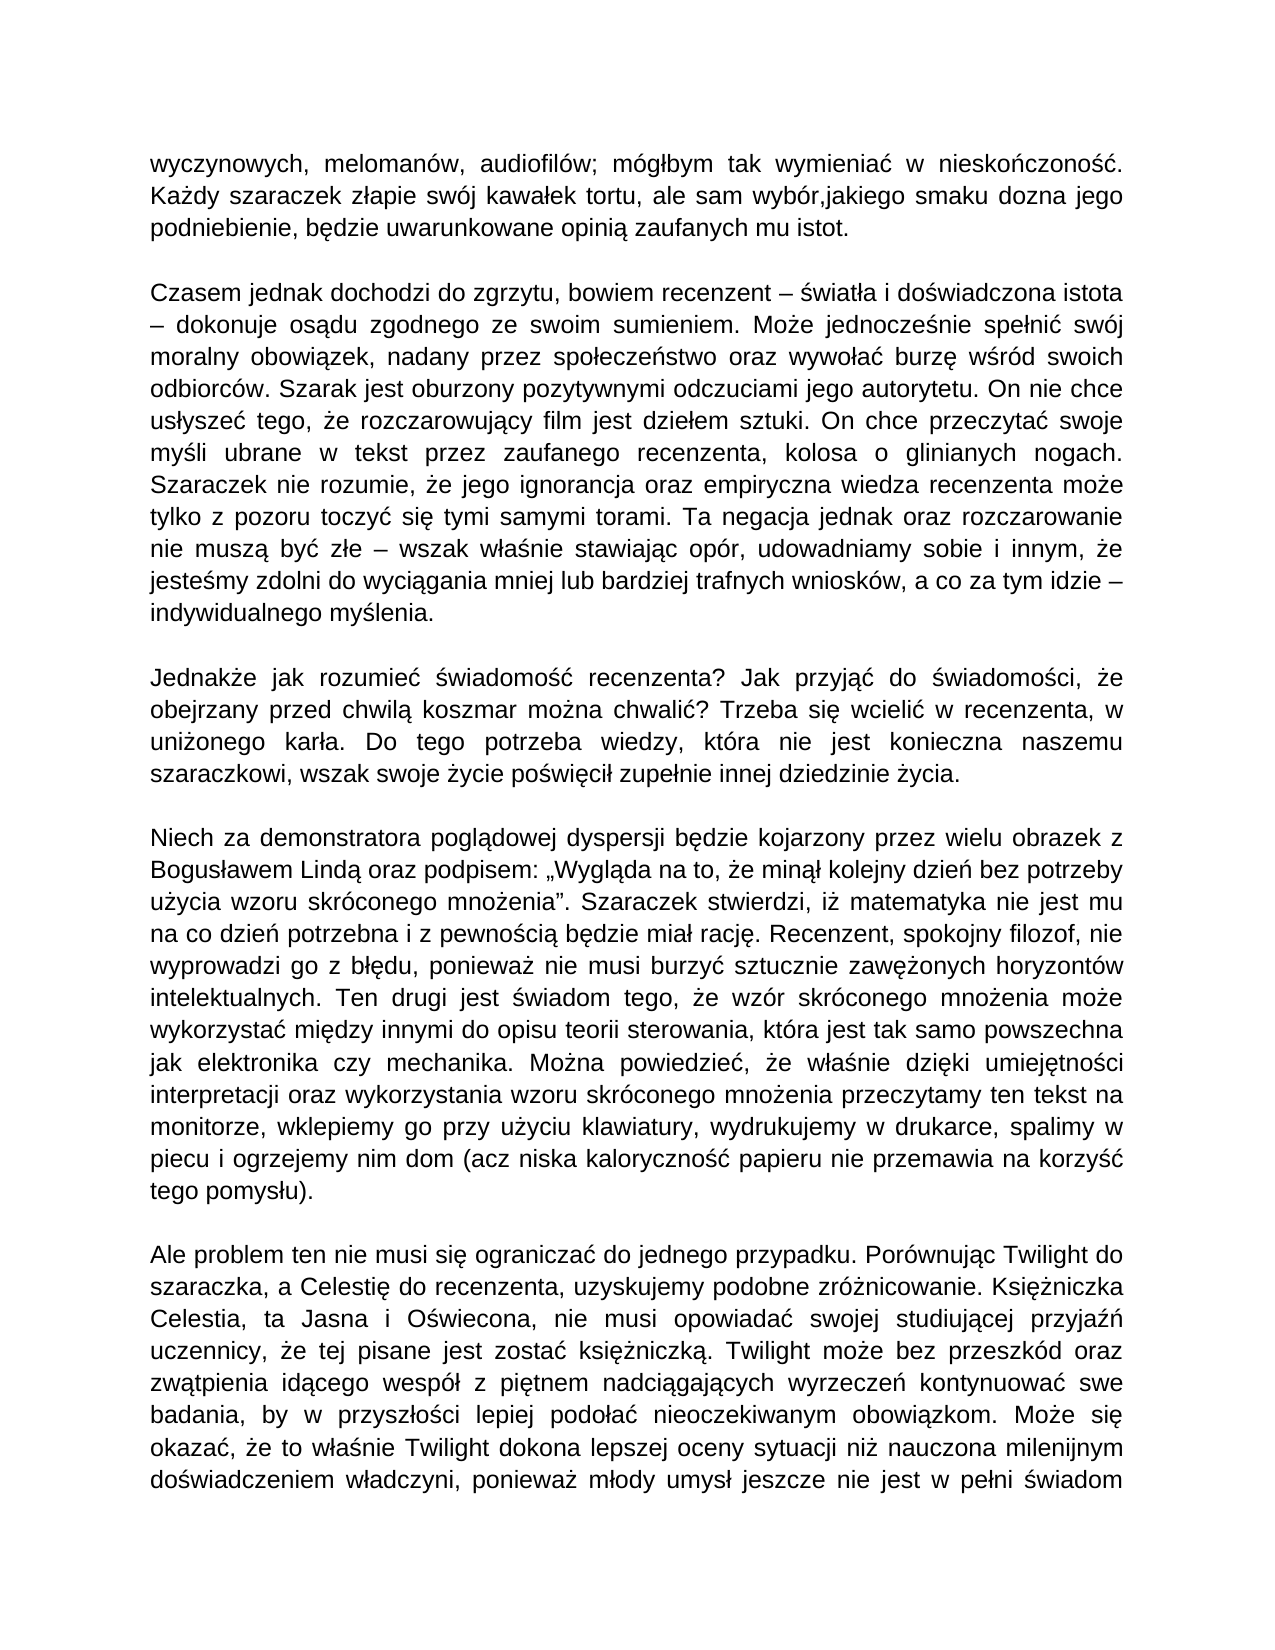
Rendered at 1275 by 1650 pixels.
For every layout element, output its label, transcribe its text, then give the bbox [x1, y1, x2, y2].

text Ale problem ten nie musi się ograniczać do jednego przypadku. Porównując Twilight do szaraczka, a Celestię do recenzenta, uzyskujemy podobne zróżnicowanie. Księżniczka Celestia, ta Jasna i Oświecona, nie musi opowiadać swojej studiującej przyjaźń uczennicy, że tej pisane jest zostać księżniczką. Twilight może bez przeszkód oraz zwątpienia idącego wespół z piętnem nadciągających wyrzeczeń kontynuować swe badania, by w przyszłości lepiej podołać nieoczekiwanym obowiązkom. Może się okazać, że to właśnie Twilight dokona lepszej oceny sytuacji niż nauczona milenijnym doświadczeniem władczyni, ponieważ młody umysł jeszcze nie jest w pełni świadom [150, 1241, 1125, 1493]
text Niech za demonstratora poglądowej dyspersji będzie kojarzony przez wielu obrazek z Bogusławem Lindą oraz podpisem: „Wygląda na to, że minął kolejny dzień bez potrzeby użycia wzoru skróconego mnożenia”. Szaraczek stwierdzi, iż matematyka nie jest mu na co dzień potrzebna i z pewnością będzie miał rację. Recenzent, spokojny filozof, nie wyprowadzi go z błędu, ponieważ nie musi burzyć sztucznie zawężonych horyzontów intelektualnych. Ten drugi jest świadom tego, że wzór skróconego mnożenia może wykorzystać między innymi do opisu teorii sterowania, która jest tak samo powszechna jak elektronika czy mechanika. Można powiedzieć, że właśnie dzięki umiejętności interpretacji oraz wykorzystania wzoru skróconego mnożenia przeczytamy ten tekst na monitorze, wklepiemy go przy użyciu klawiatury, wydrukujemy w drukarce, spalimy w piecu i ogrzejemy nim dom (acz niska kaloryczność papieru nie przemawia na korzyść tego pomysłu). [150, 824, 1125, 1204]
text Jednakże jak rozumieć świadomość recenzenta? Jak przyjąć do świadomości, że obejrzany przed chwilą koszmar można chwalić? Trzeba się wcielić w recenzenta, w uniżonego karła. Do tego potrzeba wiedzy, która nie jest konieczna naszemu szaraczkowi, wszak swoje życie poświęcił zupełnie innej dziedzinie życia. [150, 663, 1125, 787]
text Czasem jednak dochodzi do zgrzytu, bowiem recenzent – światła i doświadczona istota – dokonuje osądu zgodnego ze swoim sumieniem. Może jednocześnie spełnić swój moralny obowiązek, nadany przez społeczeństwo oraz wywołać burzę wśród swoich odbiorców. Szarak jest oburzony pozytywnymi odczuciami jego autorytetu. On nie chce usłyszeć tego, że rozczarowujący film jest dziełem sztuki. On chce przeczytać swoje myśli ubrane w tekst przez zaufanego recenzenta, kolosa o glinianych nogach. Szaraczek nie rozumie, że jego ignorancja oraz empiryczna wiedza recenzenta może tylko z pozoru toczyć się tymi samymi torami. Ta negacja jednak oraz rozczarowanie nie muszą być złe – wszak właśnie stawiając opór, udowadniamy sobie i innym, że jesteśmy zdolni do wyciągania mniej lub bardziej trafnych wniosków, a co za tym idzie – indywidualnego myślenia. [150, 278, 1125, 627]
text wyczynowych, melomanów, audiofilów; mógłbym tak wymieniać w nieskończoność. Każdy szaraczek złapie swój kawałek tortu, ale sam wybór,jakiego smaku dozna jego podniebienie, będzie uwarunkowane opinią zaufanych mu istot. [150, 150, 1125, 242]
